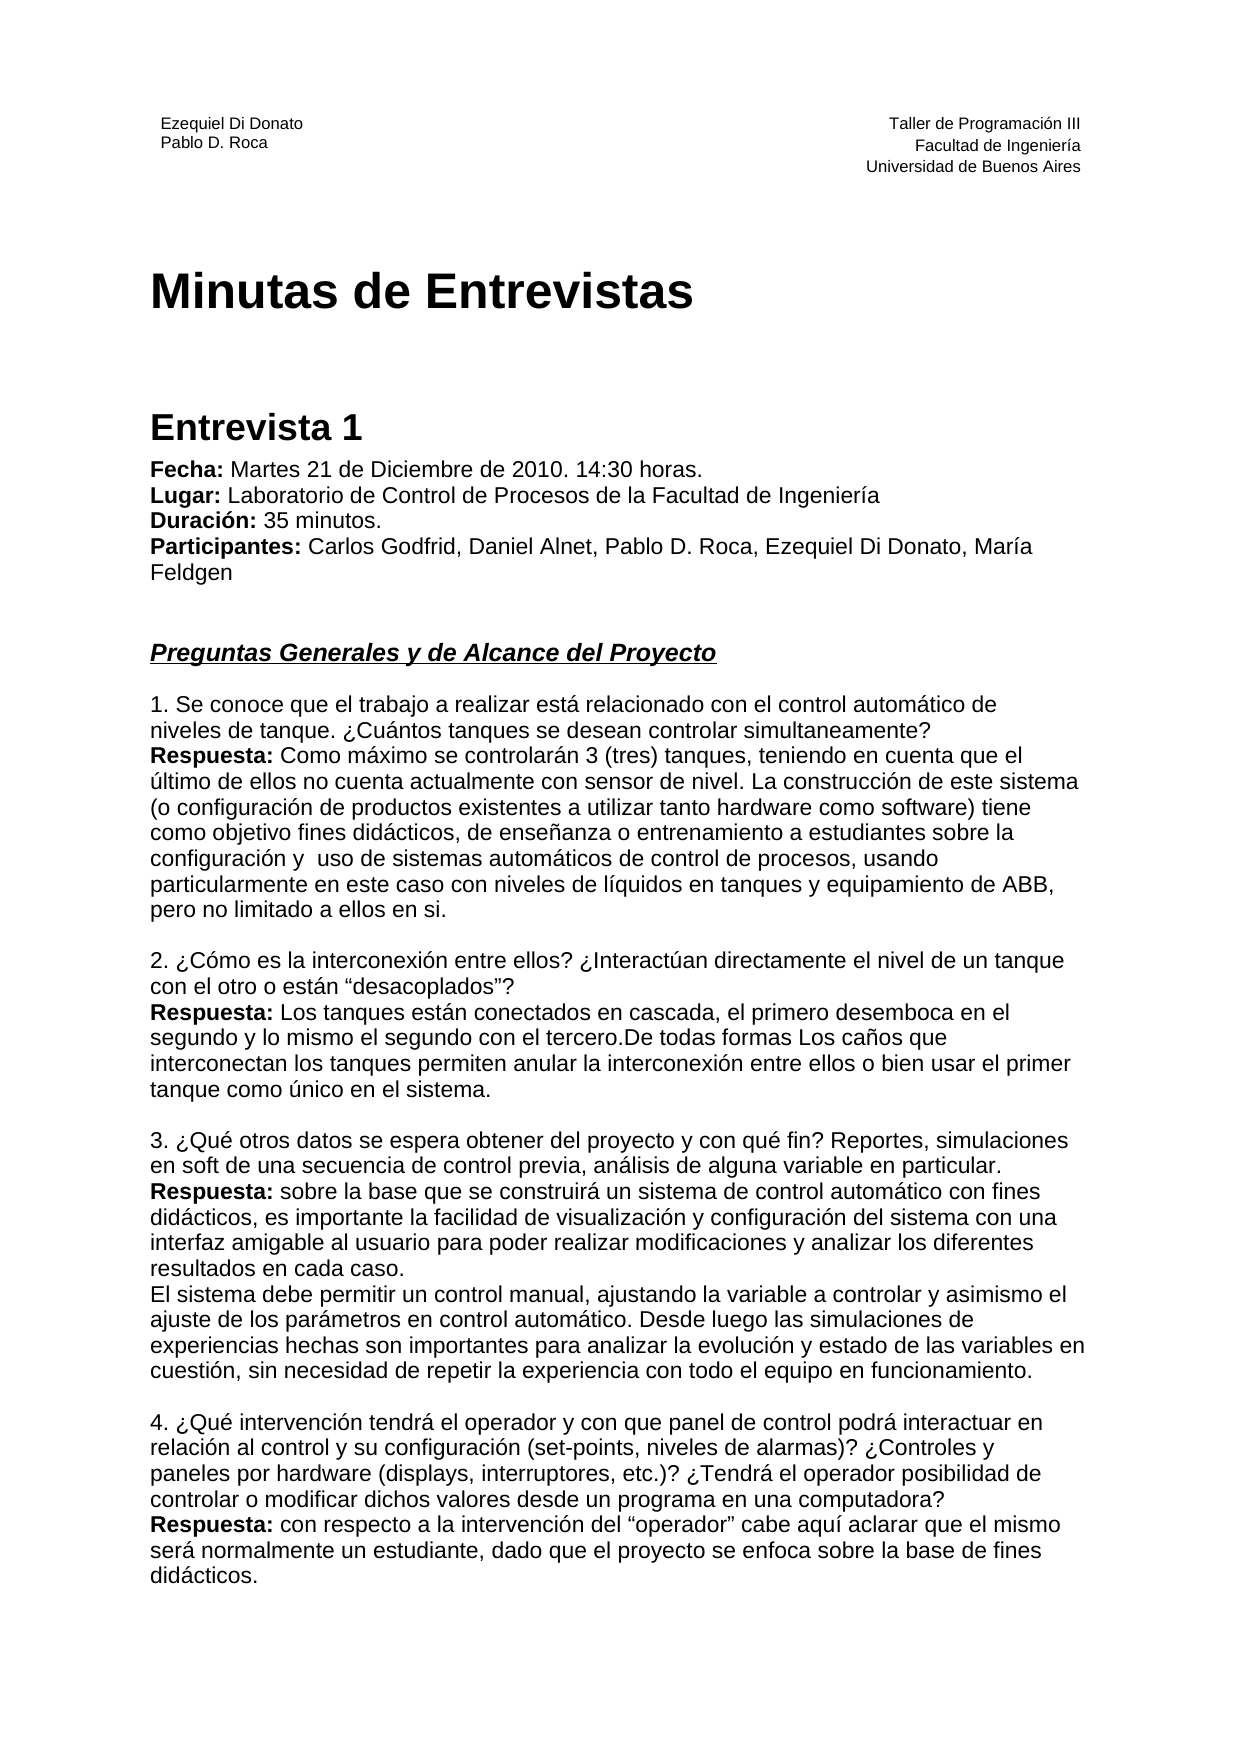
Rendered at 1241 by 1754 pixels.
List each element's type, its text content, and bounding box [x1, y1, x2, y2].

text Respuesta: sobre la base que se construirá un sistema de control automático con fines didácticos, es importante la facilidad de visualización y configuración del sistema con una interfaz amigable al usuario para poder realizar modificaciones y analizar los diferentes resultados en cada caso. [150, 1179, 1090, 1281]
text 2. ¿Cómo es la interconexión entre ellos? ¿Interactúan directamente el nivel de un tanque [150, 948, 1090, 974]
text controlar o modificar dichos valores desde un programa en una computadora? [150, 1486, 1090, 1512]
text con el otro o están “desacoplados”? [150, 974, 1090, 999]
text Respuesta: con respecto a la intervención del “operador” cabe aquí aclarar que el mismo será normalmente un estudiante, dado que el proyecto se enfoca sobre la base de fines didácticos. [150, 1512, 1090, 1589]
subtitle Minutas de Entrevistas [150, 263, 1090, 319]
text Fecha: Martes 21 de Diciembre de 2010. 14:30 horas. [150, 457, 1090, 482]
text Preguntas Generales y de Alcance del Proyecto [150, 638, 1090, 666]
text Lugar: Laboratorio de Control de Procesos de la Facultad de Ingeniería [150, 482, 1090, 508]
text 4. ¿Qué intervención tendrá el operador y con que panel de control podrá interactuar en [150, 1409, 1090, 1435]
text 3. ¿Qué otros datos se espera obtener del proyecto y con qué fin? Reportes, simulaciones [150, 1128, 1090, 1153]
text Respuesta: Los tanques están conectados en cascada, el primero desemboca en el segundo y lo mismo el segundo con el tercero.De todas formas Los caños que interconectan los tanques permiten anular la interconexión entre ellos o bien usar el primer tanque como único en el sistema. [150, 999, 1090, 1102]
text paneles por hardware (displays, interruptores, etc.)? ¿Tendrá el operador posibilidad de [150, 1461, 1090, 1486]
text El sistema debe permitir un control manual, ajustando la variable a controlar y asimismo el ajuste de los parámetros en control automático. Desde luego las simulaciones de experiencias hechas son importantes para analizar la evolución y estado de las variables en cuestión, sin necesidad de repetir la experiencia con todo el equipo en funcionamiento. [150, 1281, 1090, 1384]
text relación al control y su configuración (set-points, niveles de alarmas)? ¿Controles y [150, 1435, 1090, 1461]
text Respuesta: Como máximo se controlarán 3 (tres) tanques, teniendo en cuenta que el último de ellos no cuenta actualmente con sensor de nivel. La construcción de este sistema (o configuración de productos existentes a utilizar tanto hardware como software) tiene como objetivo fines didácticos, de enseñanza o entrenamiento a estudiantes sobre la configuración y uso de sistemas automáticos de control de procesos, usando particularmente en este caso con niveles de líquidos en tanques y equipamiento de ABB, pero no limitado a ellos en si. [150, 743, 1090, 923]
text 1. Se conoce que el trabajo a realizar está relacionado con el control automático de [150, 692, 1090, 718]
text niveles de tanque. ¿Cuántos tanques se desean controlar simultaneamente? [150, 718, 1090, 743]
text Duración: 35 minutos. [150, 508, 1090, 534]
text Participantes: Carlos Godfrid, Daniel Alnet, Pablo D. Roca, Ezequiel Di Donato, María Feldgen [150, 534, 1090, 585]
subtitle Entrevista 1 [150, 407, 1090, 448]
text en soft de una secuencia de control previa, análisis de alguna variable en particular. [150, 1153, 1090, 1179]
